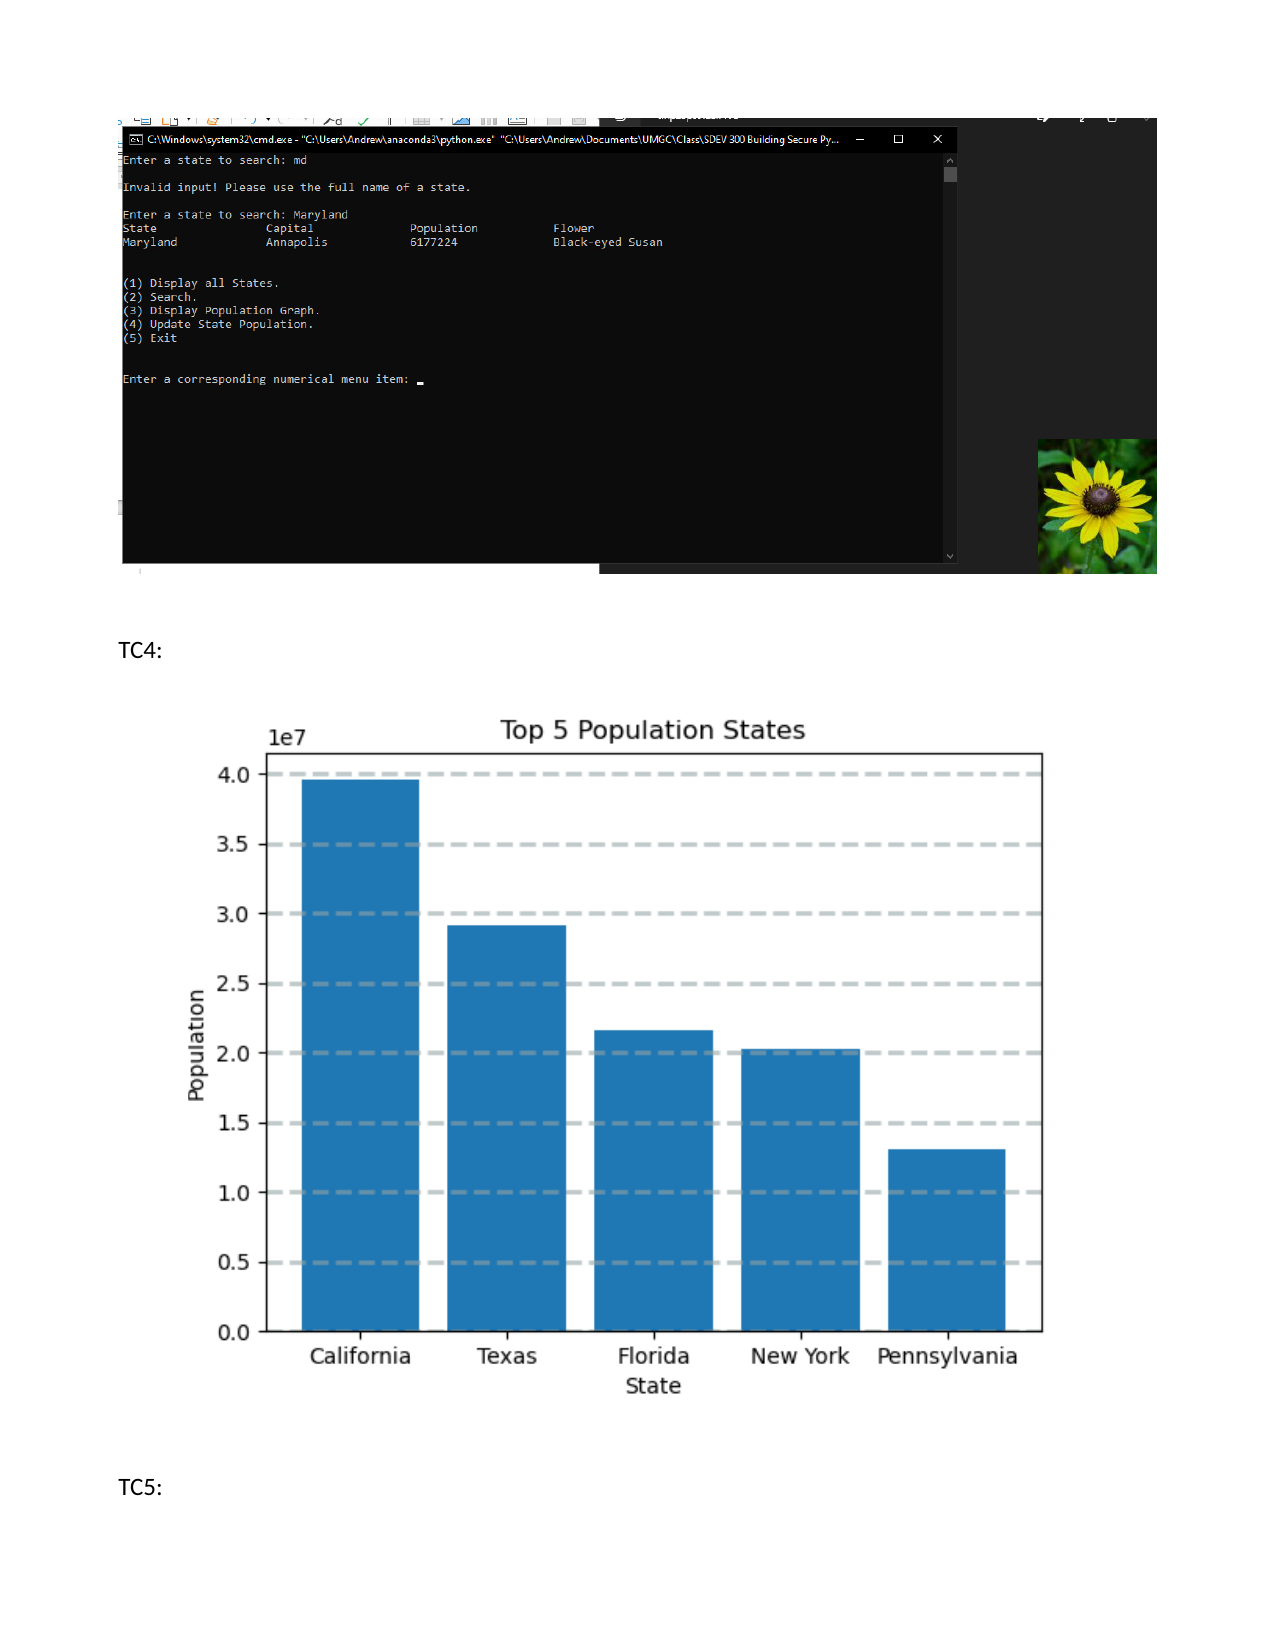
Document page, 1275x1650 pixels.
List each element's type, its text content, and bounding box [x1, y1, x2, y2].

picture [188, 665, 1087, 1411]
text TC5: [118, 1471, 1157, 1502]
text TC4: [118, 634, 1157, 665]
picture [118, 118, 1157, 574]
